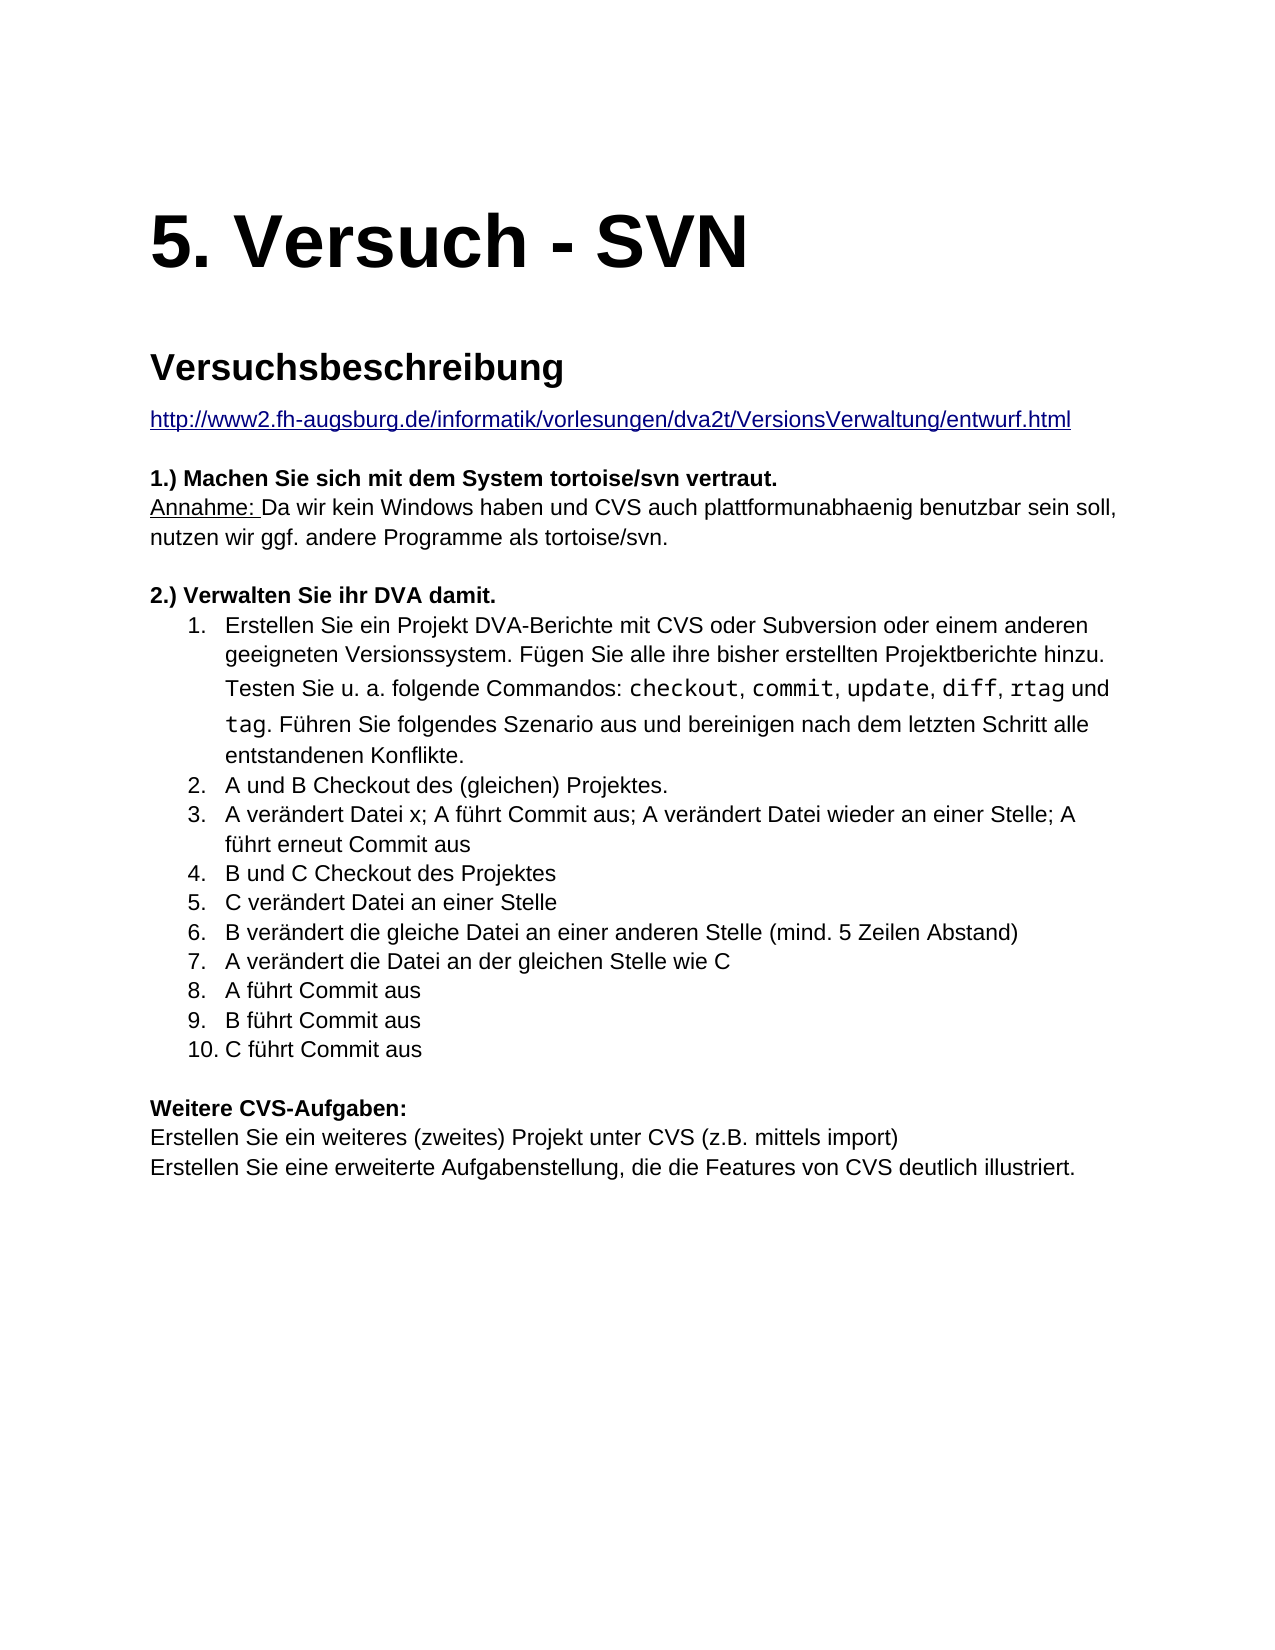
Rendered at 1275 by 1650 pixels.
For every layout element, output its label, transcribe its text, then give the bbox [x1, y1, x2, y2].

list A verändert Datei x; A führt Commit aus; A verändert Datei wieder an einer Stelle; A führt erneut Commit aus [187, 802, 1125, 857]
text Erstellen Sie eine erweiterte Aufgabenstellung, die die Features von CVS deutlich illustriert. [150, 1154, 1125, 1180]
text Annahme: Da wir kein Windows haben und CVS auch plattformunabhaenig benutzbar sein soll, nutzen wir ggf. andere Programme als tortoise/svn. [150, 495, 1125, 550]
list B verändert die gleiche Datei an einer anderen Stelle (mind. 5 Zeilen Abstand) [187, 919, 1125, 945]
list C führt Commit aus [187, 1037, 1125, 1062]
text 2.) Verwalten Sie ihr DVA damit. [150, 583, 1125, 609]
list A führt Commit aus [187, 978, 1125, 1004]
text Weitere CVS-Aufgaben: [150, 1096, 1125, 1121]
list A und B Checkout des (gleichen) Projektes. [187, 772, 1125, 798]
list C verändert Datei an einer Stelle [187, 890, 1125, 916]
list Erstellen Sie ein Projekt DVA-Berichte mit CVS oder Subversion oder einem anderen geeigneten Versionssystem. Fügen Sie alle ihre bisher erstellten Projektberichte hinzu. Testen Sie u. a. folgende Commandos: checkout, commit, update, diff, rtag und tag. Führen Sie folgendes Szenario aus und bereinigen nach dem letzten Schritt alle entstandenen Konflikte. [187, 612, 1125, 769]
text Erstellen Sie ein weiteres (zweites) Projekt unter CVS (z.B. mittels import) [150, 1125, 1125, 1151]
list A verändert die Datei an der gleichen Stelle wie C [187, 949, 1125, 974]
list B und C Checkout des Projektes [187, 861, 1125, 886]
list B führt Commit aus [187, 1007, 1125, 1033]
text 1.) Machen Sie sich mit dem System tortoise/svn vertraut. [150, 466, 1125, 491]
title 5. Versuch - SVN [150, 200, 1125, 284]
text http://www2.fh-augsburg.de/informatik/vorlesungen/dva2t/VersionsVerwaltung/entwurf.html [150, 407, 1125, 432]
subtitle Versuchsbeschreibung [150, 346, 1125, 388]
